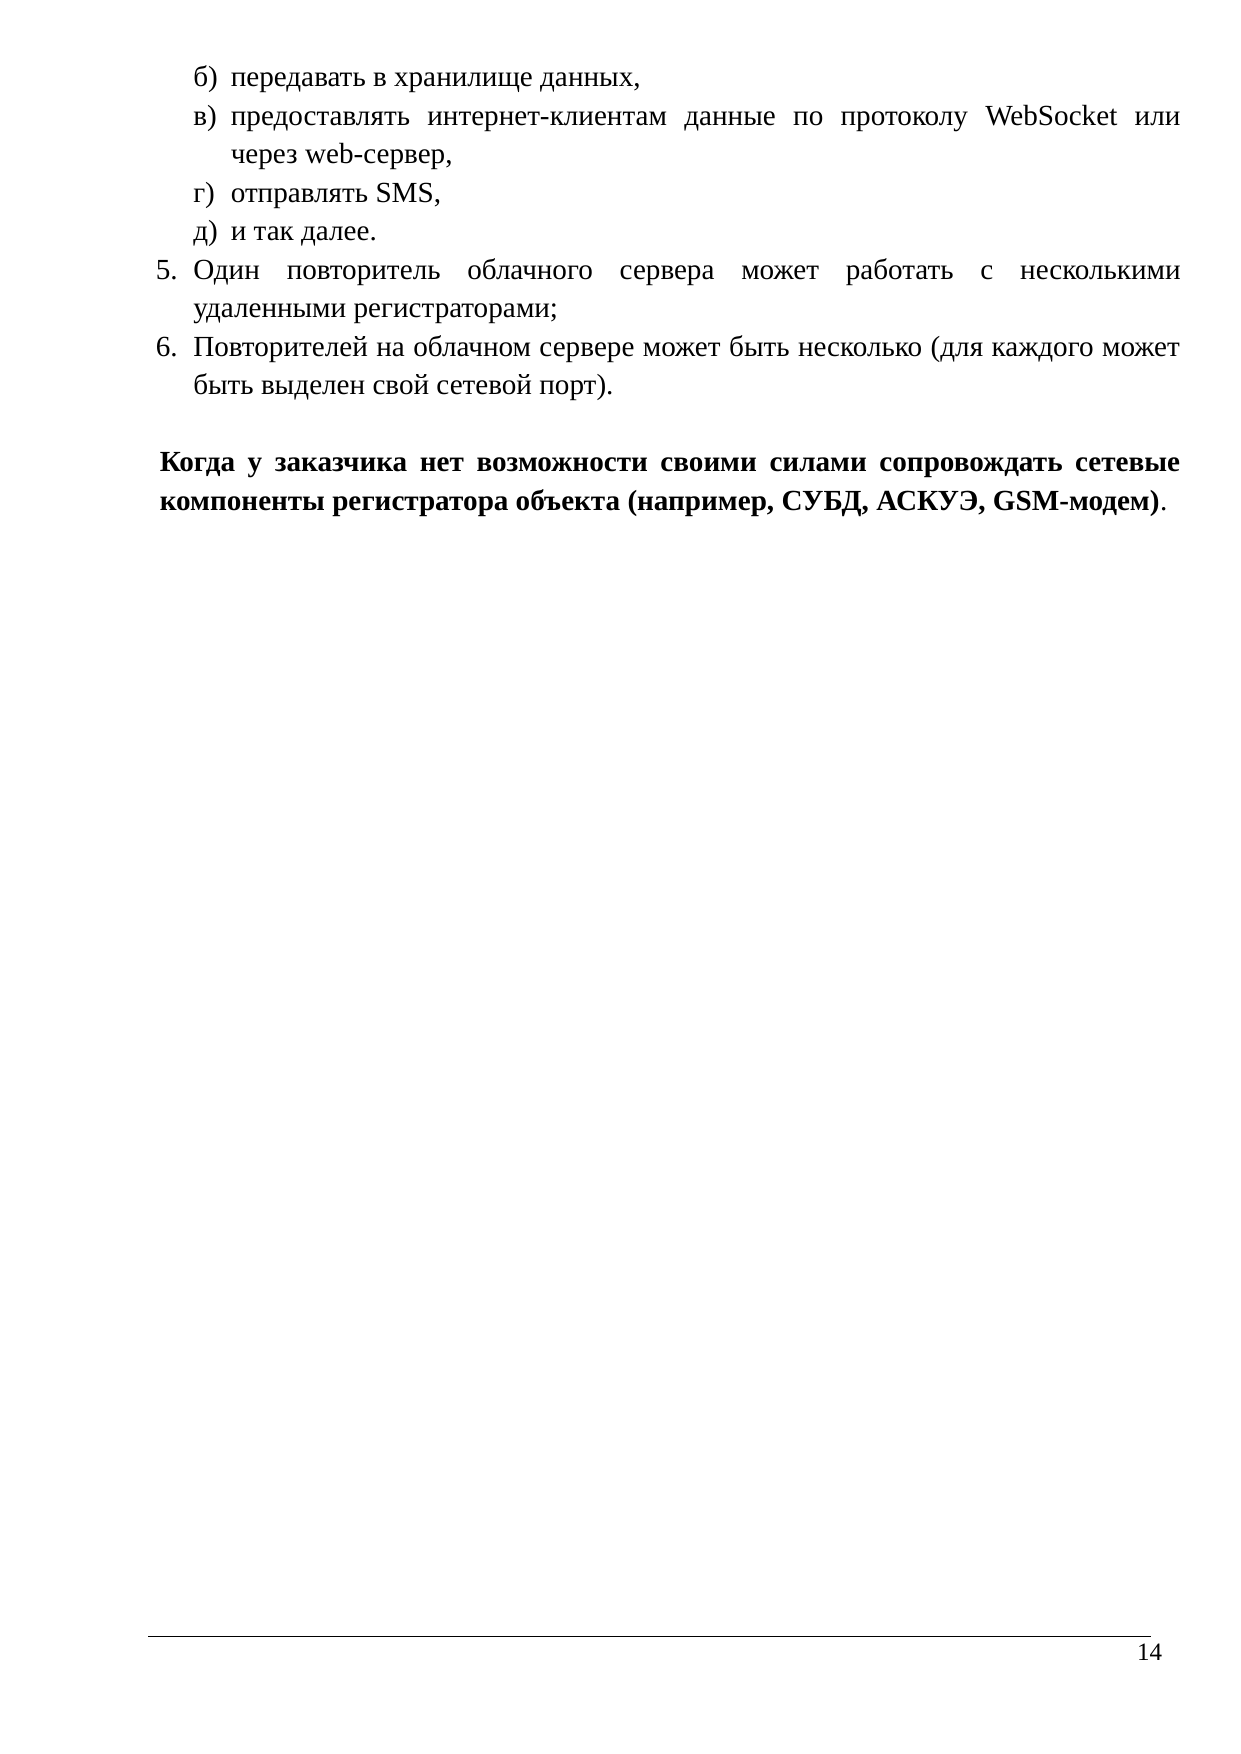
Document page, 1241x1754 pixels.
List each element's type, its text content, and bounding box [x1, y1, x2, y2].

list Повторителей на облачном сервере может быть несколько (для каждого может быть выделен свой сетевой порт). [156, 329, 1181, 401]
list Когда у заказчика нет возможности своими силами сопровождать сетевые компоненты регистратора объекта (например, СУБД, АСКУЭ, GSM-модем). [159, 444, 1181, 517]
list предоставлять интернет-клиентам данные по протоколу WebSocket или через web-сервер, [193, 98, 1181, 170]
list отправлять SMS, [193, 175, 1181, 208]
list Один повторитель облачного сервера может работать с несколькими удаленными регистраторами; [156, 252, 1181, 324]
list и так далее. [193, 213, 1181, 247]
list передавать в хранилище данных, [193, 59, 1181, 93]
